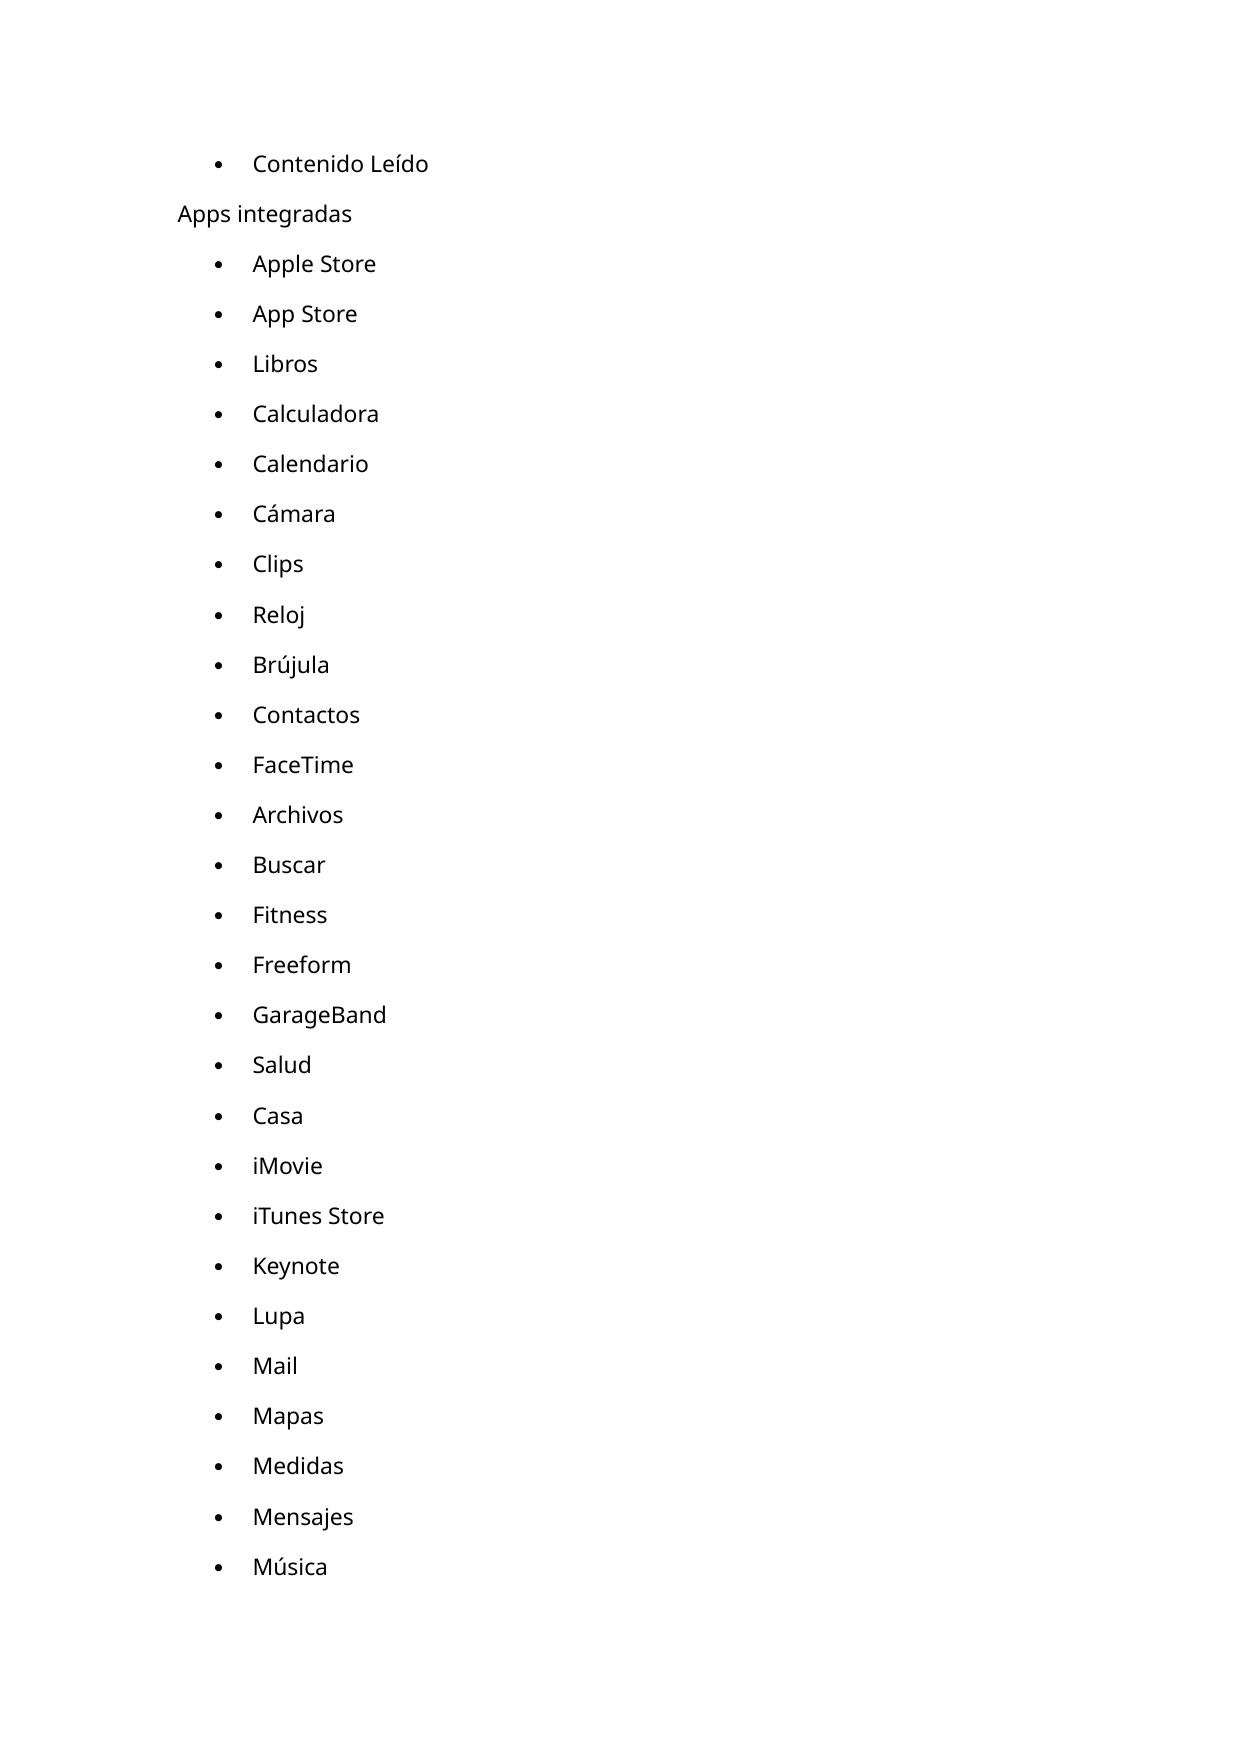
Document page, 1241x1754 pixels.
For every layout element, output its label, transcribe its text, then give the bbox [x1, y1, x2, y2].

list Libros [215, 348, 1063, 379]
list Medidas [215, 1450, 1063, 1482]
list Calculadora [215, 398, 1063, 429]
list Archivos [215, 799, 1063, 830]
list iTunes Store [215, 1200, 1063, 1231]
list Contactos [215, 699, 1063, 730]
list Keynote [215, 1250, 1063, 1281]
list Mapas [215, 1400, 1063, 1431]
list Mensajes [215, 1500, 1063, 1532]
list Casa [215, 1099, 1063, 1131]
list Brújula [215, 649, 1063, 680]
text Apps integradas [177, 198, 1063, 229]
list Apple Store [215, 248, 1063, 279]
list iMovie [215, 1150, 1063, 1181]
list FaceTime [215, 749, 1063, 780]
list Salud [215, 1049, 1063, 1081]
list Cámara [215, 498, 1063, 529]
list Freeform [215, 949, 1063, 981]
list Reloj [215, 598, 1063, 630]
list Contenido Leído [215, 148, 1063, 179]
list Clips [215, 548, 1063, 580]
list App Store [215, 298, 1063, 329]
list Calendario [215, 448, 1063, 479]
list GarageBand [215, 999, 1063, 1031]
list Fitness [215, 899, 1063, 930]
list Buscar [215, 849, 1063, 880]
list Mail [215, 1350, 1063, 1381]
list Música [215, 1551, 1063, 1582]
list Lupa [215, 1300, 1063, 1331]
